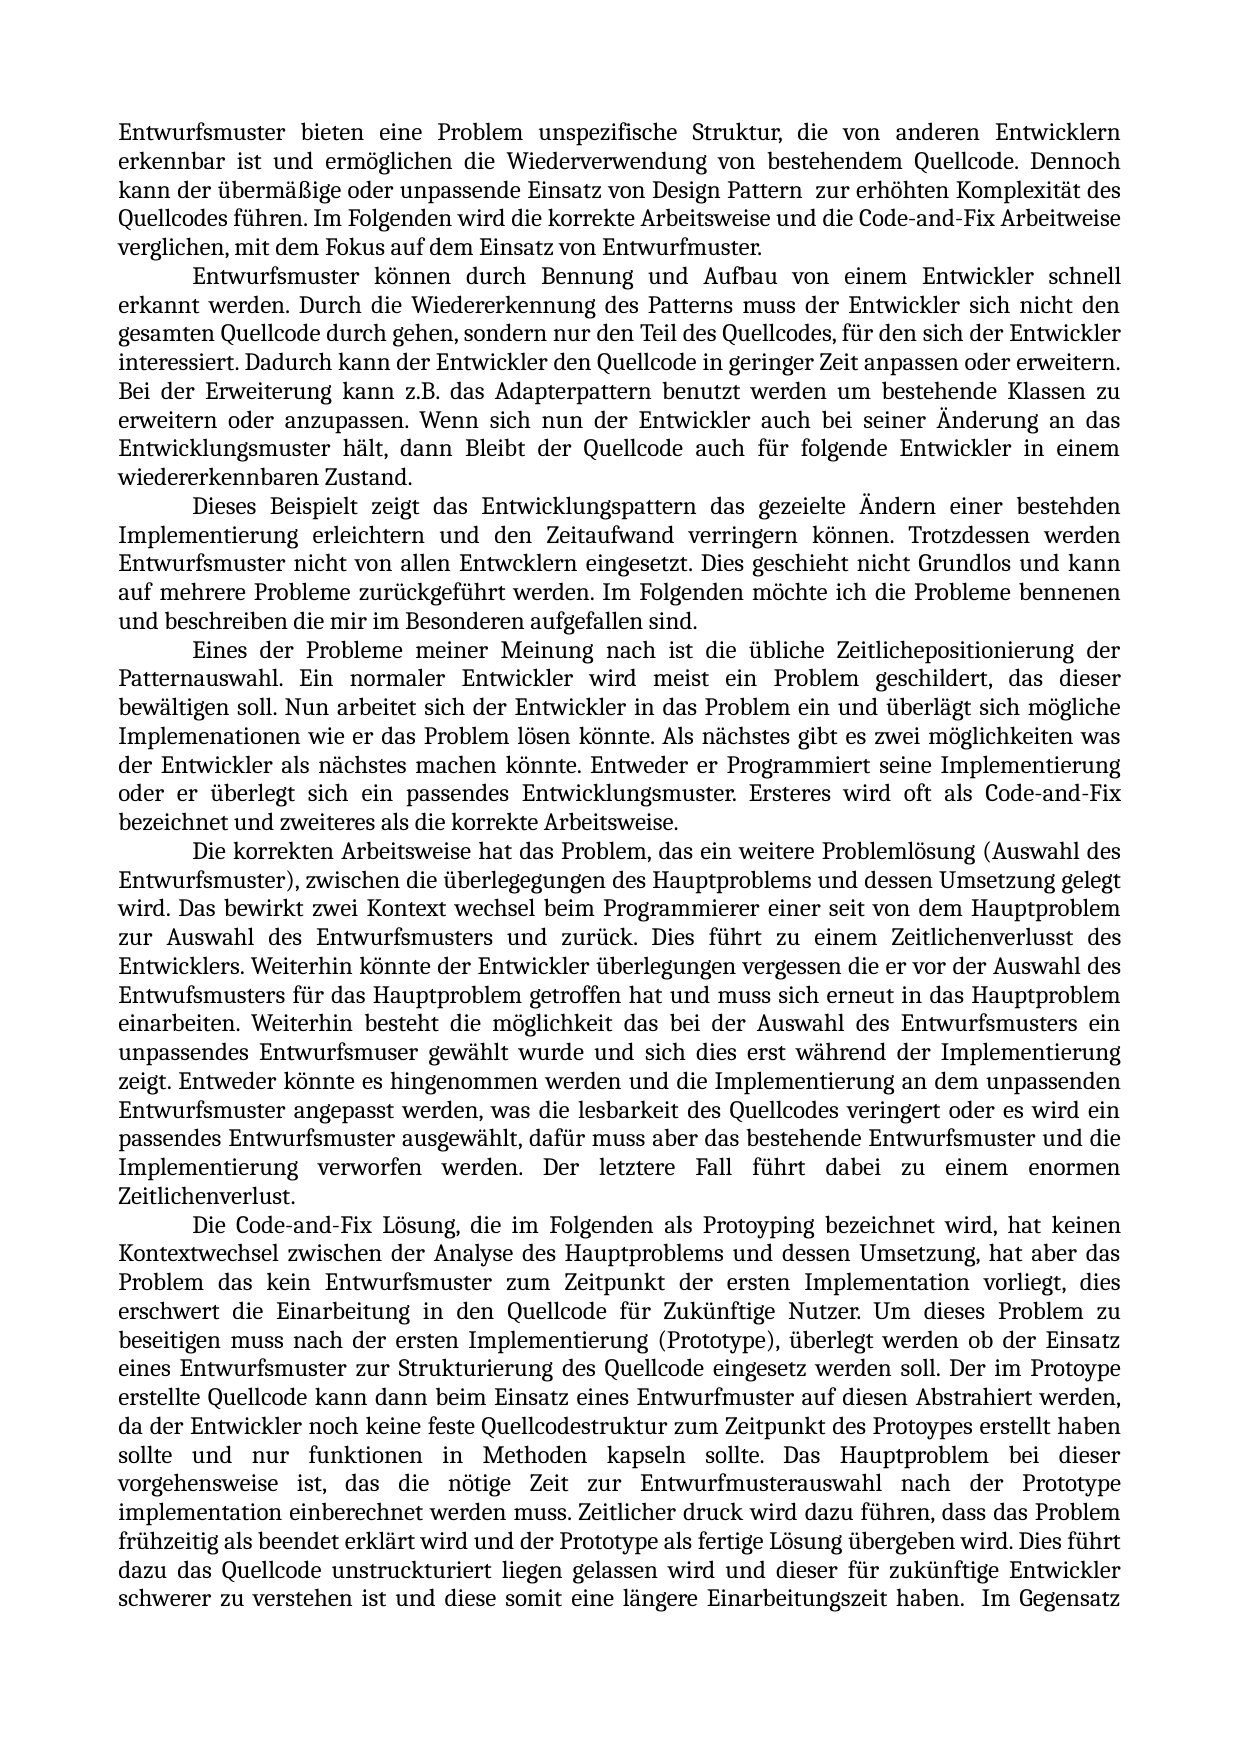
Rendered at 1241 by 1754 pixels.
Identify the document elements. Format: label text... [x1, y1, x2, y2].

text Eines der Probleme meiner Meinung nach ist die übliche Zeitlichepositionierung der Patternauswahl. Ein normaler Entwickler wird meist ein Problem geschildert, das dieser bewältigen soll. Nun arbeitet sich der Entwickler in das Problem ein und überlägt sich mögliche Implemenationen wie er das Problem lösen könnte. Als nächstes gibt es zwei möglichkeiten was der Entwickler als nächstes machen könnte. Entweder er Programmiert seine Implementierung oder er überlegt sich ein passendes Entwicklungsmuster. Ersteres wird oft als Code-and-Fix bezeichnet und zweiteres als die korrekte Arbeitsweise. [118, 636, 1122, 837]
text Die Code-and-Fix Lösung, die im Folgenden als Protoyping bezeichnet wird, hat keinen Kontextwechsel zwischen der Analyse des Hauptproblems und dessen Umsetzung, hat aber das Problem das kein Entwurfsmuster zum Zeitpunkt der ersten Implementation vorliegt, dies erschwert die Einarbeitung in den Quellcode für Zukünftige Nutzer. Um dieses Problem zu beseitigen muss nach der ersten Implementierung (Prototype), überlegt werden ob der Einsatz eines Entwurfsmuster zur Strukturierung des Quellcode eingesetz werden soll. Der im Protoype erstellte Quellcode kann dann beim Einsatz eines Entwurfmuster auf diesen Abstrahiert werden, da der Entwickler noch keine feste Quellcodestruktur zum Zeitpunkt des Protoypes erstellt haben sollte und nur funktionen in Methoden kapseln sollte. Das Hauptproblem bei dieser vorgehensweise ist, das die nötige Zeit zur Entwurfmusterauswahl nach der Prototype implementation einberechnet werden muss. Zeitlicher druck wird dazu führen, dass das Problem frühzeitig als beendet erklärt wird und der Prototype als fertige Lösung übergeben wird. Dies führt dazu das Quellcode unstruckturiert liegen gelassen wird und dieser für zukünftige Entwickler schwerer zu verstehen ist und diese somit eine längere Einarbeitungszeit haben. Im Gegensatz [118, 1211, 1122, 1613]
text Entwurfsmuster bieten eine Problem unspezifische Struktur, die von anderen Entwicklern erkennbar ist und ermöglichen die Wiederverwendung von bestehendem Quellcode. Dennoch kann der übermäßige oder unpassende Einsatz von Design Pattern zur erhöhten Komplexität des Quellcodes führen. Im Folgenden wird die korrekte Arbeitsweise und die Code-and-Fix Arbeitweise verglichen, mit dem Fokus auf dem Einsatz von Entwurfmuster. [118, 118, 1122, 262]
text Die korrekten Arbeitsweise hat das Problem, das ein weitere Problemlösung (Auswahl des Entwurfsmuster), zwischen die überlegegungen des Hauptproblems und dessen Umsetzung gelegt wird. Das bewirkt zwei Kontext wechsel beim Programmierer einer seit von dem Hauptproblem zur Auswahl des Entwurfsmusters und zurück. Dies führt zu einem Zeitlichenverlusst des Entwicklers. Weiterhin könnte der Entwickler überlegungen vergessen die er vor der Auswahl des Entwufsmusters für das Hauptproblem getroffen hat und muss sich erneut in das Hauptproblem einarbeiten. Weiterhin besteht die möglichkeit das bei der Auswahl des Entwurfsmusters ein unpassendes Entwurfsmuser gewählt wurde und sich dies erst während der Implementierung zeigt. Entweder könnte es hingenommen werden und die Implementierung an dem unpassenden Entwurfsmuster angepasst werden, was die lesbarkeit des Quellcodes veringert oder es wird ein passendes Entwurfsmuster ausgewählt, dafür muss aber das bestehende Entwurfsmuster und die Implementierung verworfen werden. Der letztere Fall führt dabei zu einem enormen Zeitlichenverlust. [118, 837, 1122, 1211]
text Entwurfsmuster können durch Bennung und Aufbau von einem Entwickler schnell erkannt werden. Durch die Wiedererkennung des Patterns muss der Entwickler sich nicht den gesamten Quellcode durch gehen, sondern nur den Teil des Quellcodes, für den sich der Entwickler interessiert. Dadurch kann der Entwickler den Quellcode in geringer Zeit anpassen oder erweitern. Bei der Erweiterung kann z.B. das Adapterpattern benutzt werden um bestehende Klassen zu erweitern oder anzupassen. Wenn sich nun der Entwickler auch bei seiner Änderung an das Entwicklungsmuster hält, dann Bleibt der Quellcode auch für folgende Entwickler in einem wiedererkennbaren Zustand. [118, 262, 1122, 492]
text Dieses Beispielt zeigt das Entwicklungspattern das gezeielte Ändern einer bestehden Implementierung erleichtern und den Zeitaufwand verringern können. Trotzdessen werden Entwurfsmuster nicht von allen Entwcklern eingesetzt. Dies geschieht nicht Grundlos und kann auf mehrere Probleme zurückgeführt werden. Im Folgenden möchte ich die Probleme bennenen und beschreiben die mir im Besonderen aufgefallen sind. [118, 492, 1122, 636]
